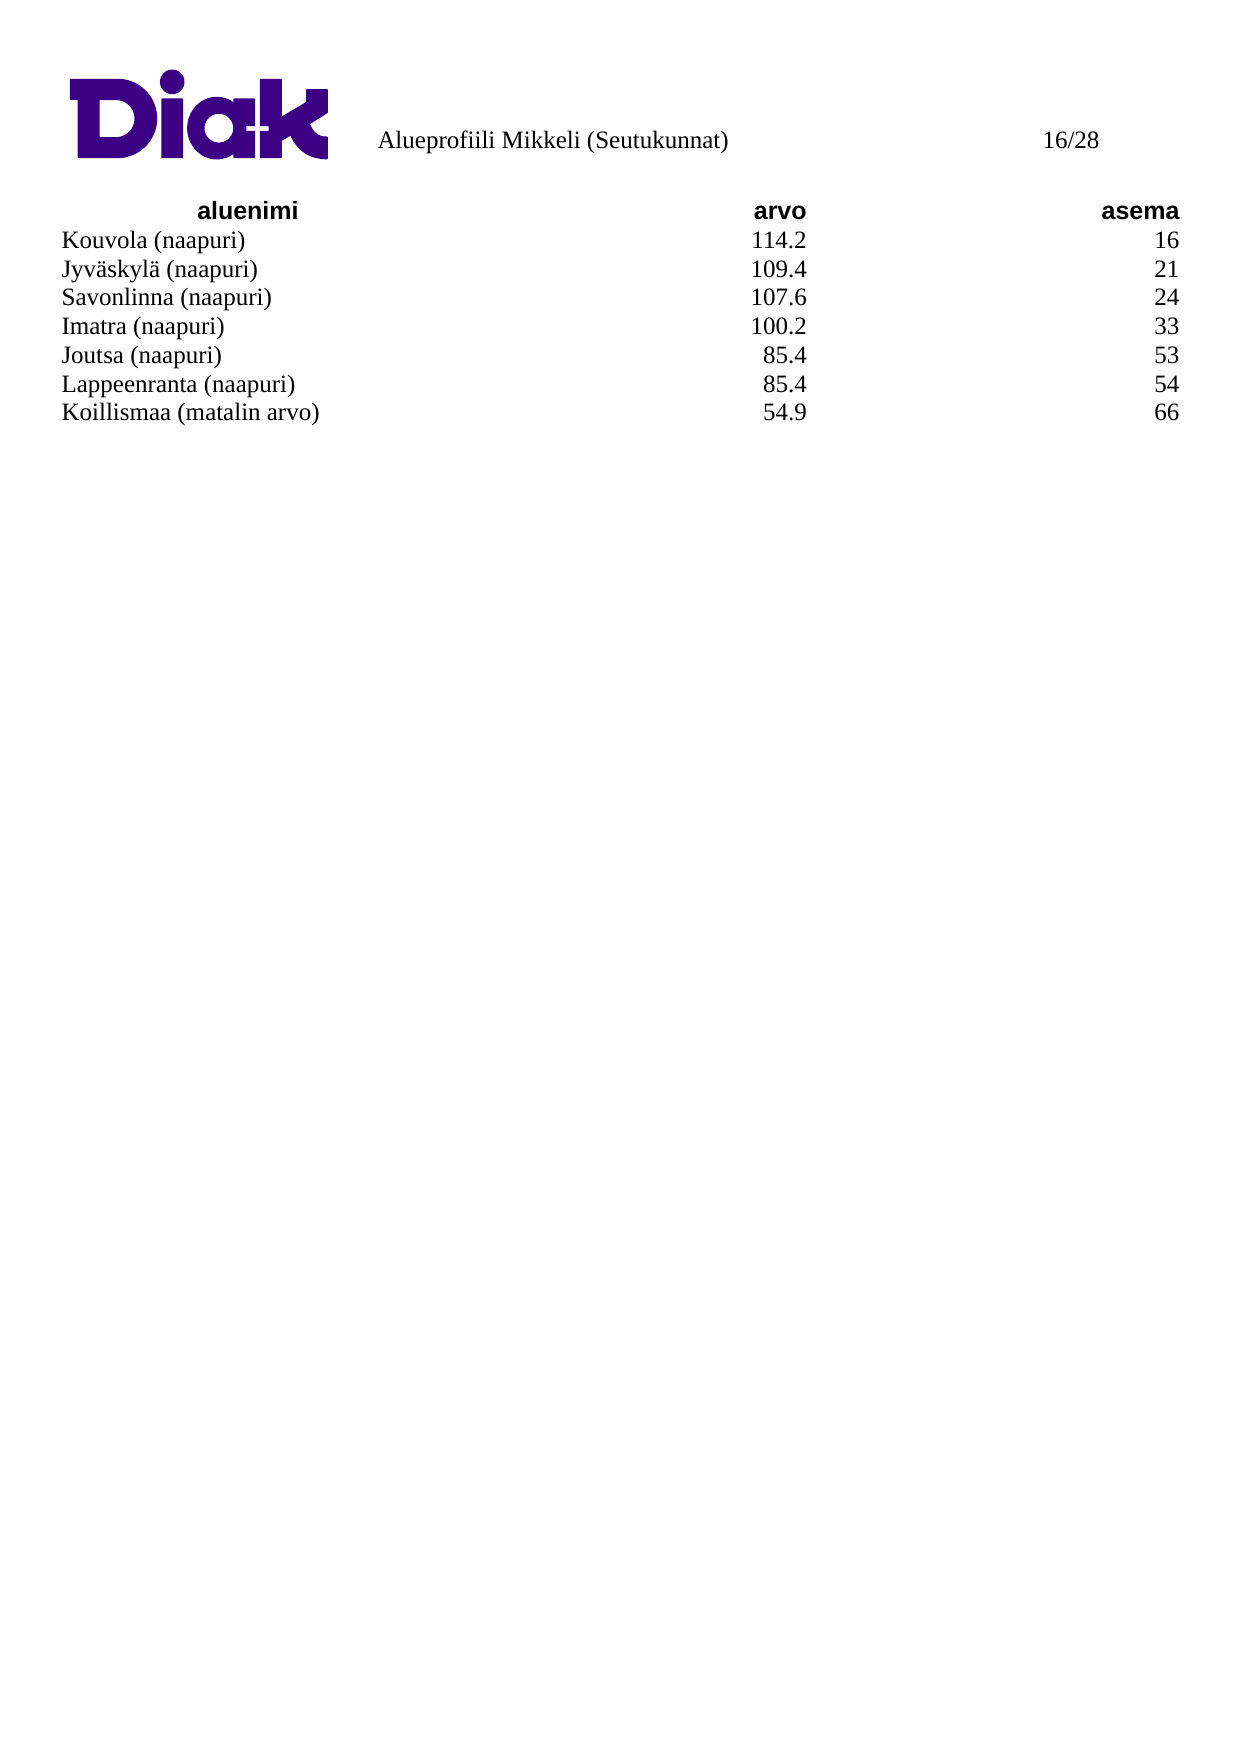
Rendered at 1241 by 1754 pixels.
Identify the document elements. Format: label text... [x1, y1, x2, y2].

table_cell Jyväskylä (naapuri) [61, 254, 434, 282]
table_cell 21 [806, 254, 1179, 282]
table_cell 109.4 [434, 254, 806, 282]
table_cell 24 [806, 283, 1179, 311]
table_cell 53 [806, 340, 1179, 369]
table_cell Savonlinna (naapuri) [61, 283, 434, 311]
table_header arvo [434, 196, 806, 225]
table_cell Joutsa (naapuri) [61, 340, 434, 369]
table_header asema [806, 196, 1179, 225]
table_cell 85.4 [434, 340, 806, 369]
table_cell 114.2 [434, 225, 806, 254]
table_cell 33 [806, 311, 1179, 340]
table_cell 54 [806, 369, 1179, 397]
table_cell 54.9 [434, 398, 806, 426]
table_cell Kouvola (naapuri) [61, 225, 434, 254]
table_cell Lappeenranta (naapuri) [61, 369, 434, 397]
table_cell 100.2 [434, 311, 806, 340]
table_cell Koillismaa (matalin arvo) [61, 398, 434, 426]
table_cell 66 [806, 398, 1179, 426]
table_cell 85.4 [434, 369, 806, 397]
table_cell 16 [806, 225, 1179, 254]
table_cell Imatra (naapuri) [61, 311, 434, 340]
table_header aluenimi [61, 196, 434, 225]
table_cell 107.6 [434, 283, 806, 311]
